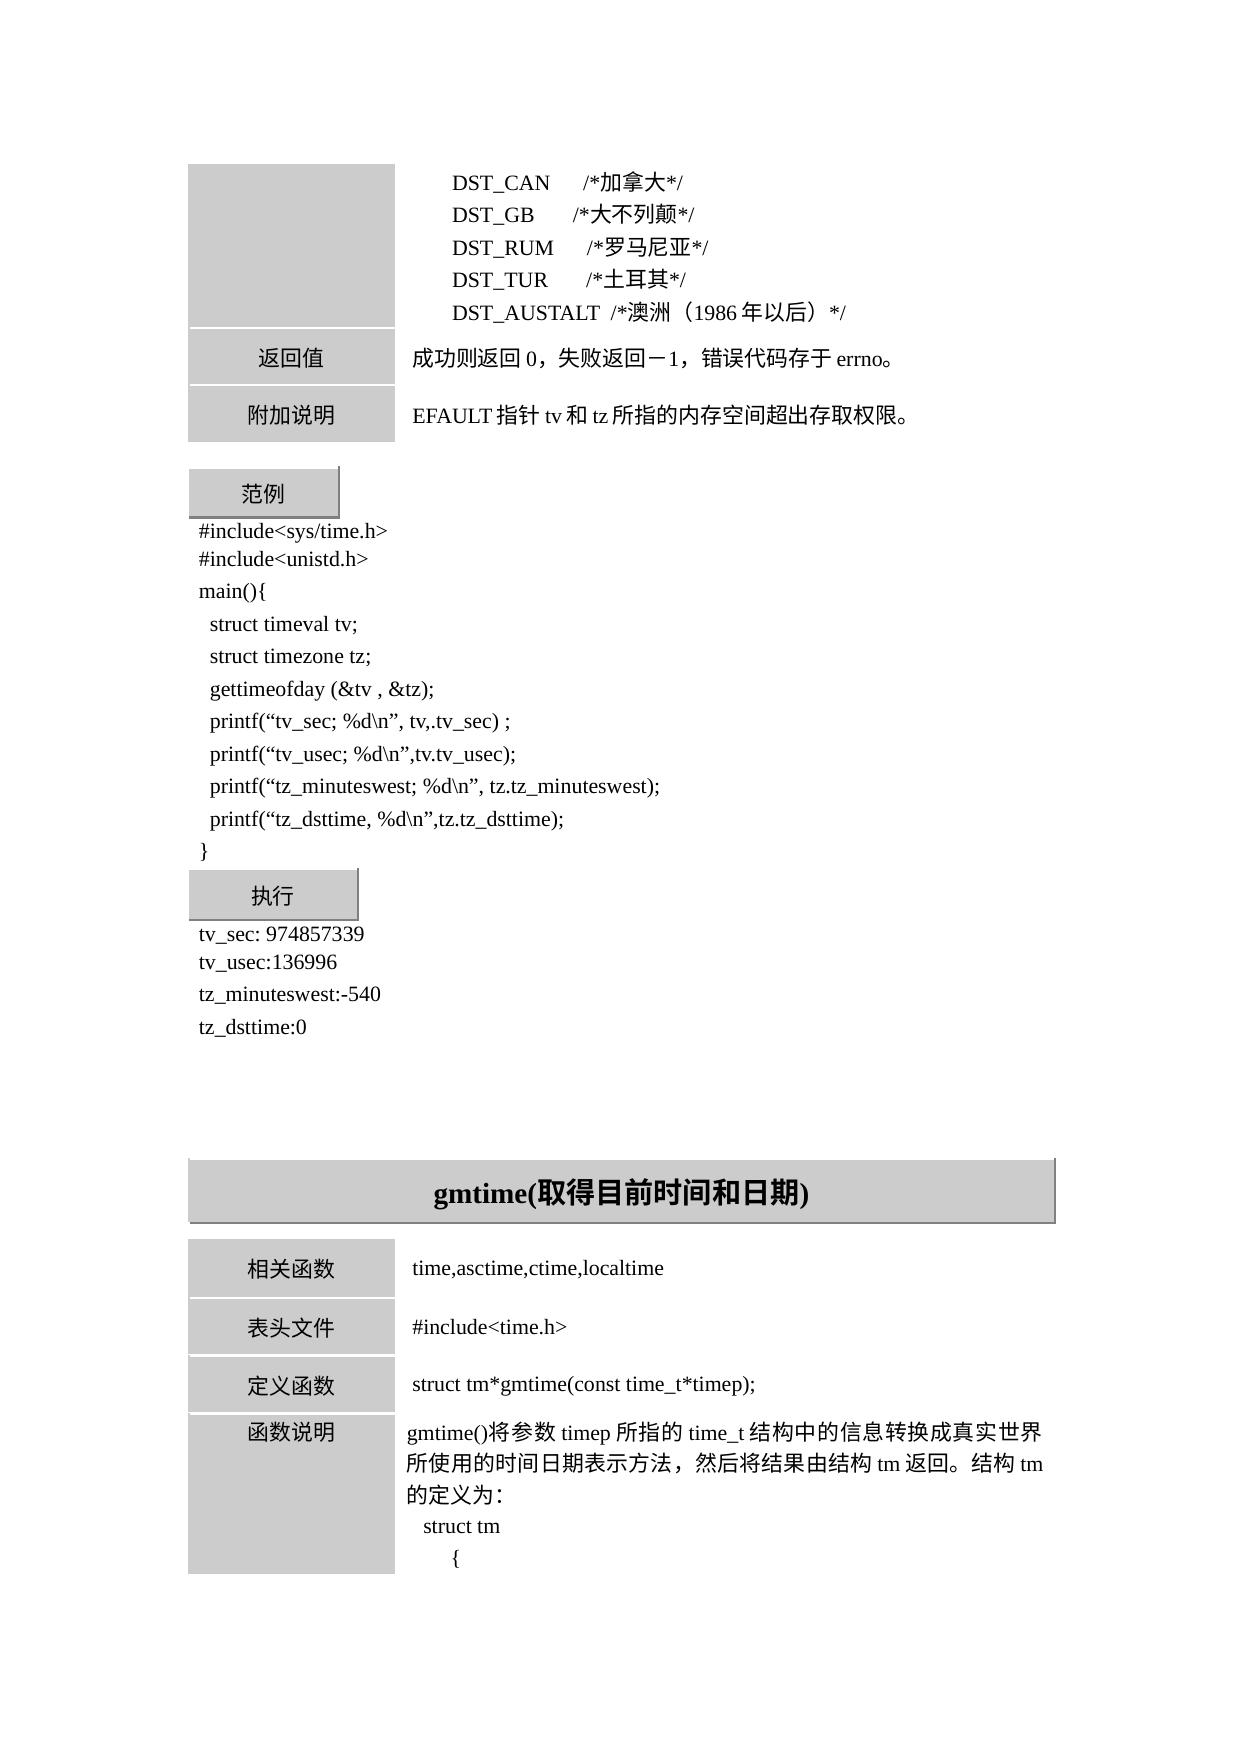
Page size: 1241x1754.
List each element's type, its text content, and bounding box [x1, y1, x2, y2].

table_cell tv_sec: 974857339 tv_usec:136996 tz_minuteswest:-540 tz_dsttime:0 [188, 919, 1055, 1158]
table_cell gmtime(取得目前时间和日期) [188, 1158, 1054, 1222]
table_cell 函数说明 [188, 1413, 395, 1574]
table_cell gmtime()将参数timep所指的time_t结构中的信息转换成真实世界所使用的时间日期表示方法，然后将结果由结构tm返回。结构tm的定义为： struct tm { [395, 1413, 1055, 1574]
table_cell DST_CAN /*加拿大*/ DST_GB /*大不列颠*/ DST_RUM /*罗马尼亚*/ DST_TUR /*土耳其*/ DST_AUSTALT /*澳洲（1986年以后）*/ [395, 162, 1055, 327]
table_cell [359, 868, 1055, 919]
table_cell [188, 164, 395, 327]
table_cell #include<time.h> [395, 1297, 1055, 1354]
table_cell 定义函数 [188, 1355, 395, 1412]
table_cell [188, 442, 1055, 466]
table_cell 范例 [189, 469, 338, 516]
table_cell 执行 [189, 870, 357, 919]
table_cell EFAULT指针tv和tz所指的内存空间超出存取权限。 [395, 384, 1055, 442]
table_cell #include<sys/time.h> #include<unistd.h> main(){ struct timeval tv; struct timezone tz; gettimeofday (&tv , &tz); printf(“tv_sec; %d\n”, tv,.tv_sec) ; printf(“tv_usec; %d\n”,tv.tv_usec); printf(“tz_minuteswest; %d\n”, tz.tz_minuteswest); printf(“tz_dsttime, %d\n”,tz.tz_dsttime); } [188, 516, 1055, 868]
table_cell struct tm*gmtime(const time_t*timep); [395, 1355, 1055, 1412]
table_cell 表头文件 [188, 1297, 395, 1354]
table_cell [188, 1222, 1055, 1239]
table_cell time,asctime,ctime,localtime [395, 1239, 1055, 1297]
table_cell [340, 466, 1055, 516]
table_cell 相关函数 [188, 1239, 395, 1297]
table_cell 成功则返回0，失败返回－1，错误代码存于errno。 [395, 327, 1055, 384]
table_cell 附加说明 [188, 384, 395, 442]
table_cell 返回值 [188, 327, 395, 384]
